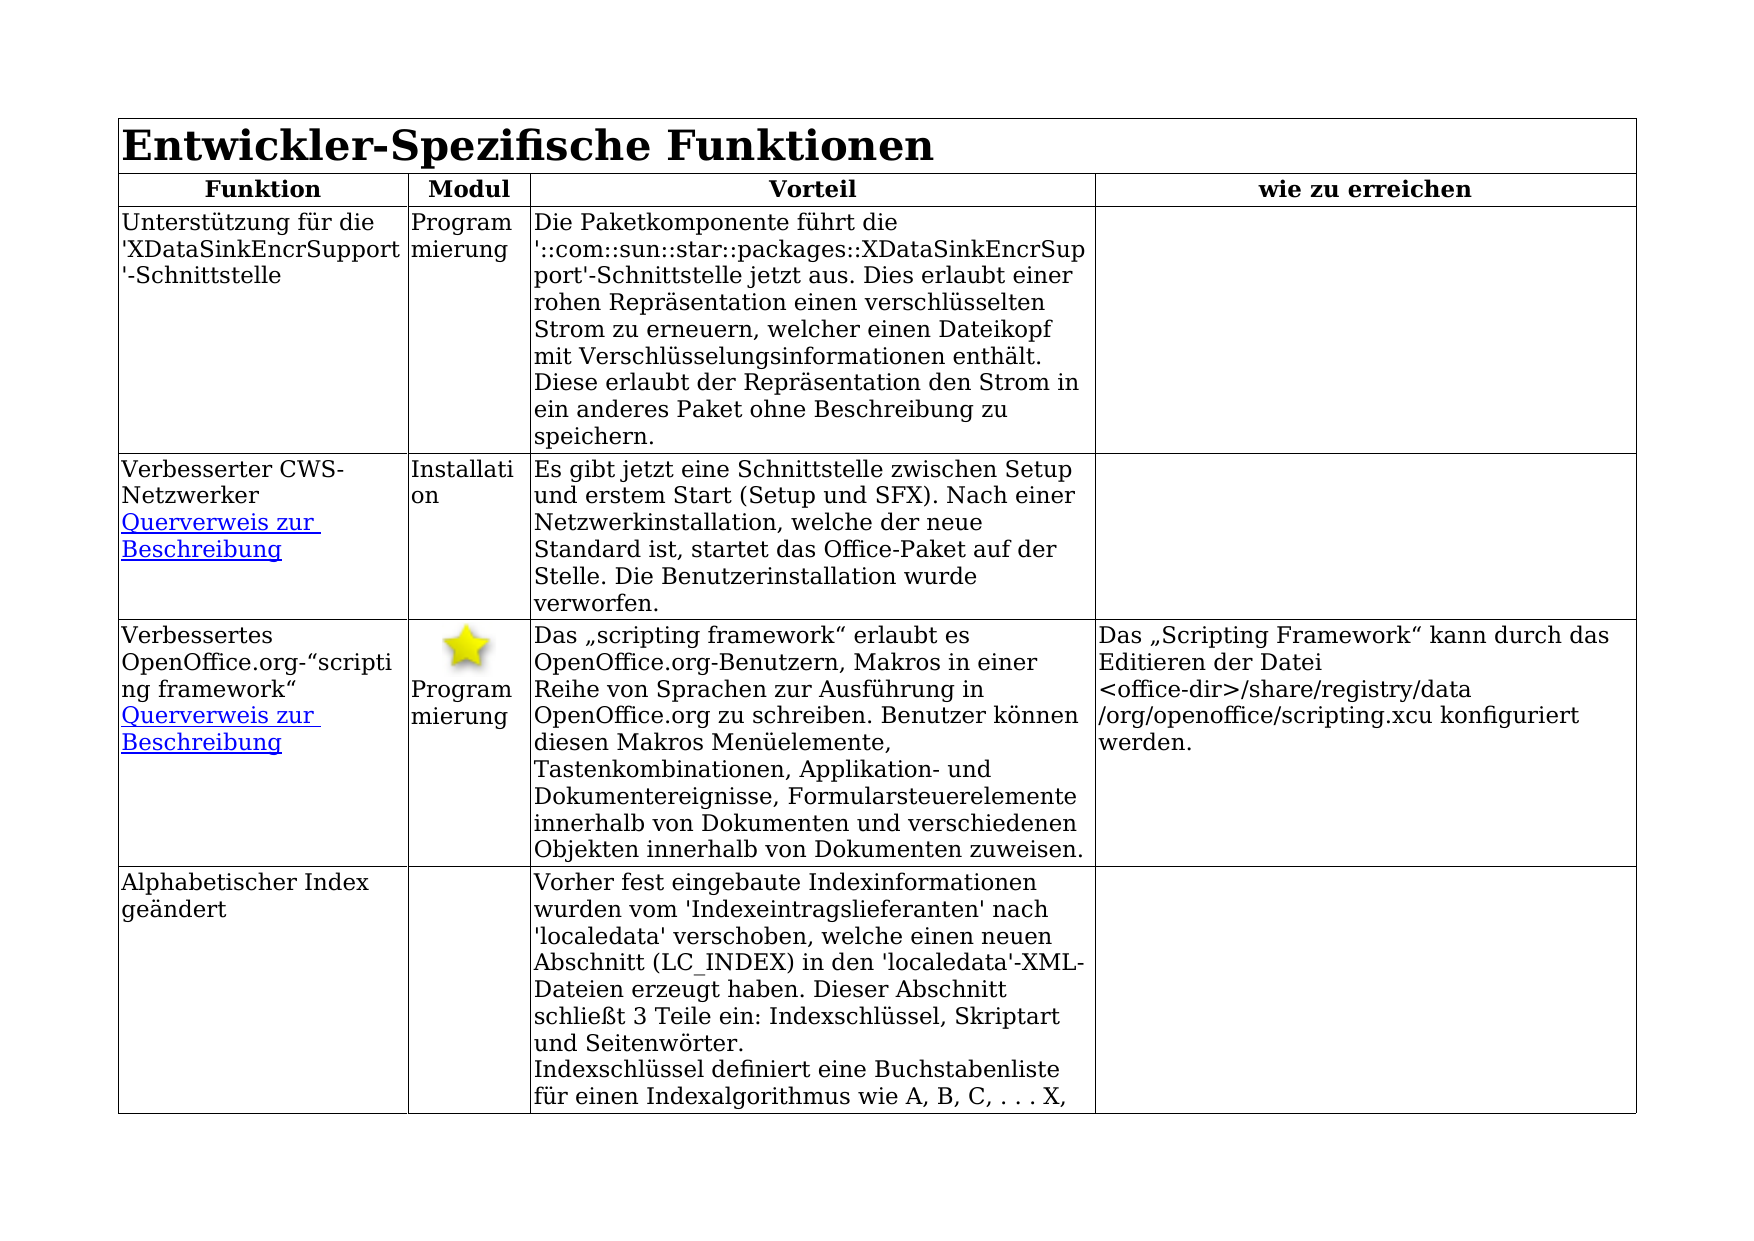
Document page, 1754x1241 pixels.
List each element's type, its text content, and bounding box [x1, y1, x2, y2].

table_cell Programmierung [409, 207, 530, 453]
table_cell [1096, 454, 1636, 619]
table_cell Funktion [119, 174, 407, 206]
table_cell wie zu erreichen [1096, 174, 1636, 206]
table_cell Programmierung [409, 623, 530, 866]
table_cell Vorher fest eingebaute Indexinformationen wurden vom 'Indexeintragslieferanten' nach 'localedata' verschoben, welche einen neuen Abschnitt (LC_INDEX) in den 'localedata'-XML-Dateien erzeugt haben. Dieser Abschnitt schließt 3 Teile ein: Indexschlüssel, Skriptart und Seitenwörter. Indexschlüssel definiert eine Buchstabenliste für einen Indexalgorithmus wie A, B, C, . . . X, [531, 867, 1095, 1113]
table_cell Es gibt jetzt eine Schnittstelle zwischen Setup und erstem Start (Setup und SFX). Nach einer Netzwerkinstallation, welche der neue Standard ist, startet das Office-Paket auf der Stelle. Die Benutzerinstallation wurde verworfen. [531, 454, 1095, 619]
table_cell [1096, 867, 1636, 1113]
table_cell Installation [409, 454, 530, 619]
table_cell Vorteil [531, 174, 1095, 206]
table_cell Unterstützung für die 'XDataSinkEncrSupport'-Schnittstelle [119, 207, 407, 453]
table_cell Alphabetischer Index geändert [119, 867, 407, 1113]
table_cell Die Paketkomponente führt die '::com::sun::star::packages::XDataSinkEncrSupport'-Schnittstelle jetzt aus. Dies erlaubt einer rohen Repräsentation einen verschlüsselten Strom zu erneuern, welcher einen Dateikopf mit Verschlüsselungsinformationen enthält. Diese erlaubt der Repräsentation den Strom in ein anderes Paket ohne Beschreibung zu speichern. [531, 207, 1095, 453]
table_cell [1096, 207, 1636, 453]
table_cell Das „Scripting Framework“ kann durch das Editieren der Datei <office-dir>/share/registry/data /org/openoffice/scripting.xcu konfiguriert werden. [1096, 620, 1636, 866]
table_header Entwickler-Spezifische Funktionen [119, 119, 1636, 173]
table_cell [409, 867, 530, 1113]
table_cell Verbesserter CWS-Netzwerker Querverweis zur Beschreibung [119, 454, 407, 619]
table_cell Das „scripting framework“ erlaubt es OpenOffice.org-Benutzern, Makros in einer Reihe von Sprachen zur Ausführung in OpenOffice.org zu schreiben. Benutzer können diesen Makros Menüelemente, Tastenkombinationen, Applikation- und Dokumentereignisse, Formularsteuerelemente innerhalb von Dokumenten und verschiedenen Objekten innerhalb von Dokumenten zuweisen. [531, 620, 1095, 866]
picture [441, 622, 497, 677]
table_cell Verbessertes OpenOffice.org-“scripting framework“ Querverweis zur Beschreibung [119, 620, 407, 866]
table_cell Modul [409, 174, 530, 206]
